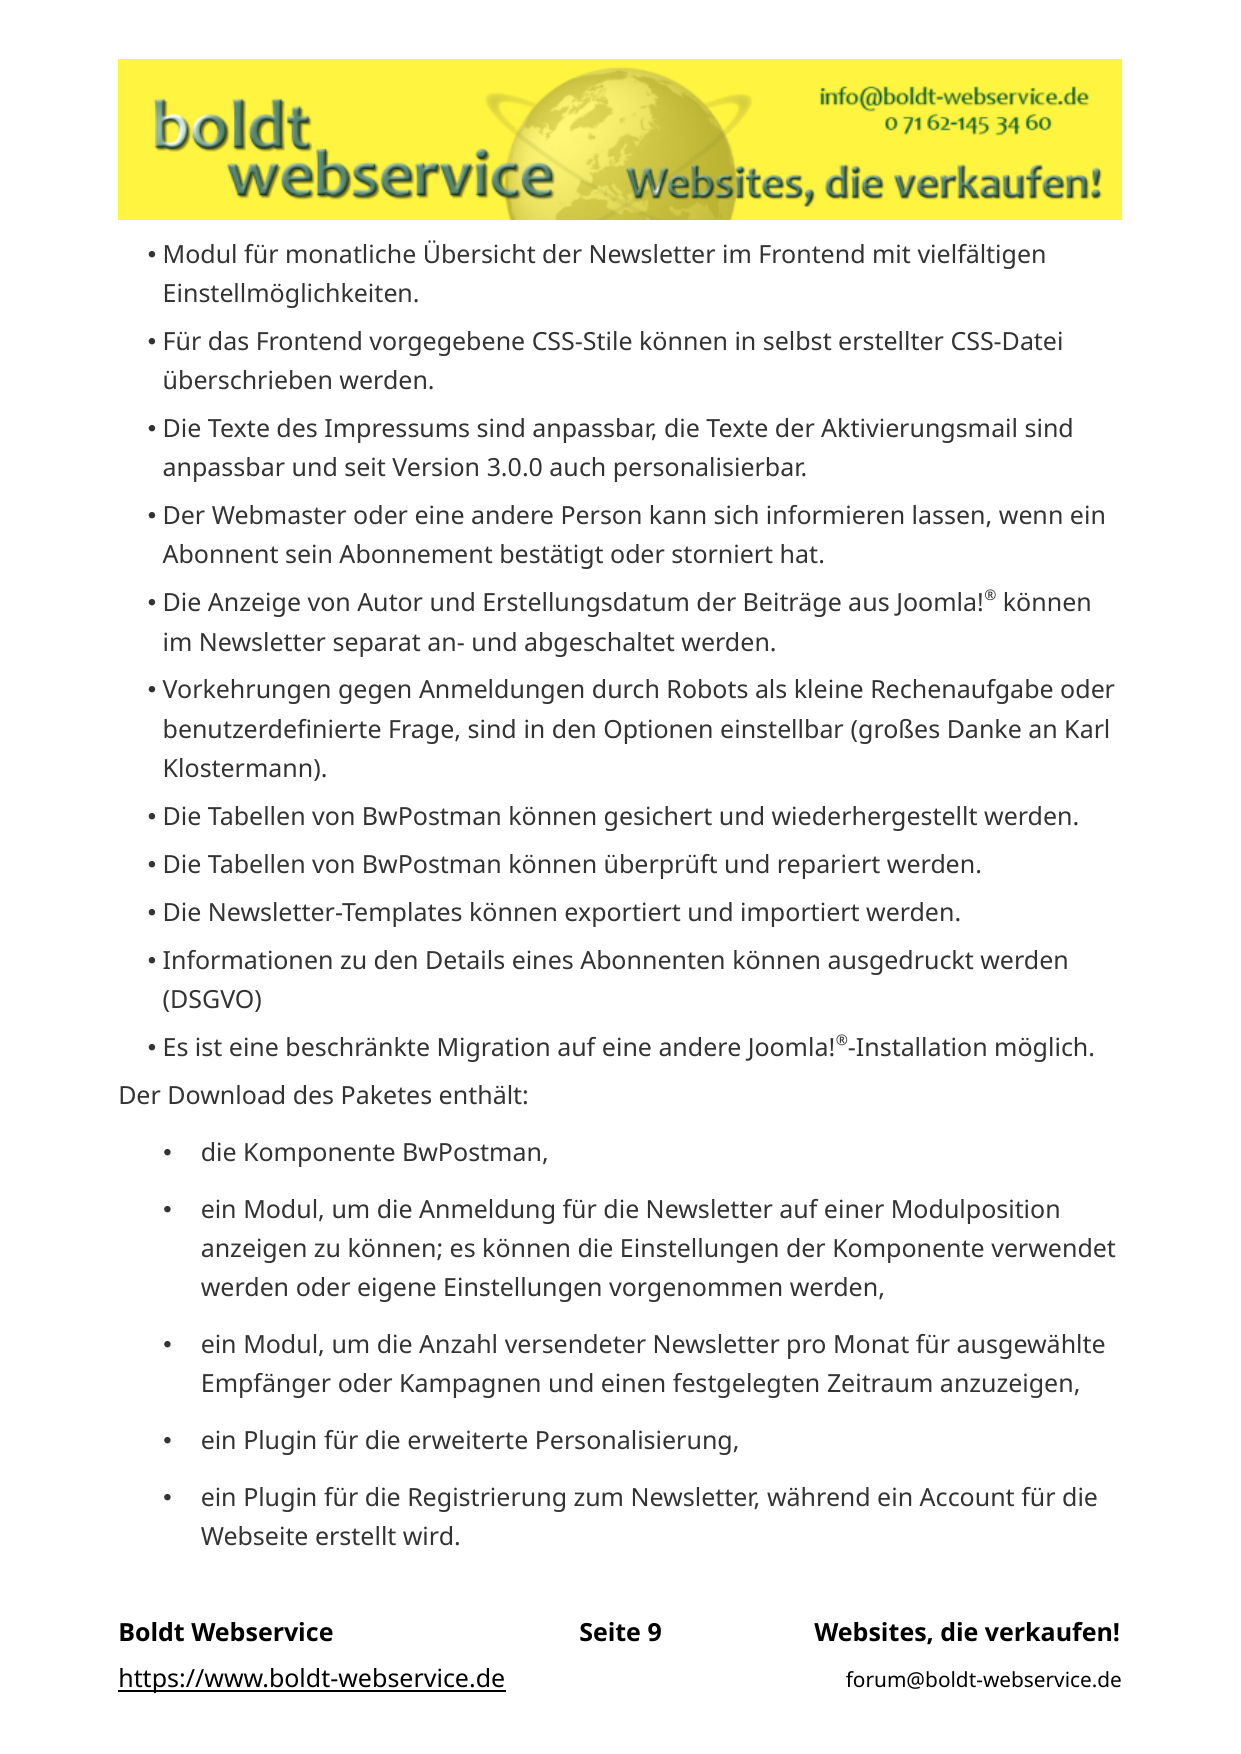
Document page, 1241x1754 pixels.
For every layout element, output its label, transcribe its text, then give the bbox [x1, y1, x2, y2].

list ein Plugin für die Registrierung zum Newsletter, während ein Account für die Webseite erstellt wird. [163, 1480, 1122, 1553]
list Vorkehrungen gegen Anmeldungen durch Robots als kleine Rechenaufgabe oder benutzerdefinierte Frage, sind in den Optionen einstellbar (großes Danke an Karl Klostermann). [148, 672, 1122, 784]
picture [118, 59, 1123, 220]
list Es ist eine beschränkte Migration auf eine andere Joomla!®-Installation möglich. [148, 1030, 1122, 1064]
list Die Texte des Impressums sind anpassbar, die Texte der Aktivierungsmail sind anpassbar und seit Version 3.0.0 auch personalisierbar. [148, 411, 1122, 484]
list ein Plugin für die erweiterte Personalisierung, [163, 1423, 1122, 1457]
list ein Modul, um die Anmeldung für die Newsletter auf einer Modulposition anzeigen zu können; es können die Einstellungen der Komponente verwendet werden oder eigene Einstellungen vorgenommen werden, [163, 1192, 1122, 1304]
text Der Download des Paketes enthält: [118, 1078, 1122, 1112]
list Die Anzeige von Autor und Erstellungsdatum der Beiträge aus Joomla!® können im Newsletter separat an- und abgeschaltet werden. [148, 585, 1122, 658]
list Die Tabellen von BwPostman können überprüft und repariert werden. [148, 847, 1122, 881]
list Die Newsletter-Templates können exportiert und importiert werden. [148, 894, 1122, 929]
list Modul für monatliche Übersicht der Newsletter im Frontend mit vielfältigen Einstellmöglichkeiten. [148, 236, 1122, 309]
list Informationen zu den Details eines Abonnenten können ausgedruckt werden (DSGVO) [148, 943, 1122, 1016]
list Für das Frontend vorgegebene CSS-Stile können in selbst erstellter CSS-Datei überschrieben werden. [148, 323, 1122, 397]
list Die Tabellen von BwPostman können gesichert und wiederhergestellt werden. [148, 798, 1122, 833]
list die Komponente BwPostman, [163, 1135, 1122, 1169]
list ein Modul, um die Anzahl versendeter Newsletter pro Monat für ausgewählte Empfänger oder Kampagnen und einen festgelegten Zeitraum anzuzeigen, [163, 1327, 1122, 1400]
list Der Webmaster oder eine andere Person kann sich informieren lassen, wenn ein Abonnent sein Abonnement bestätigt oder storniert hat. [148, 498, 1122, 571]
